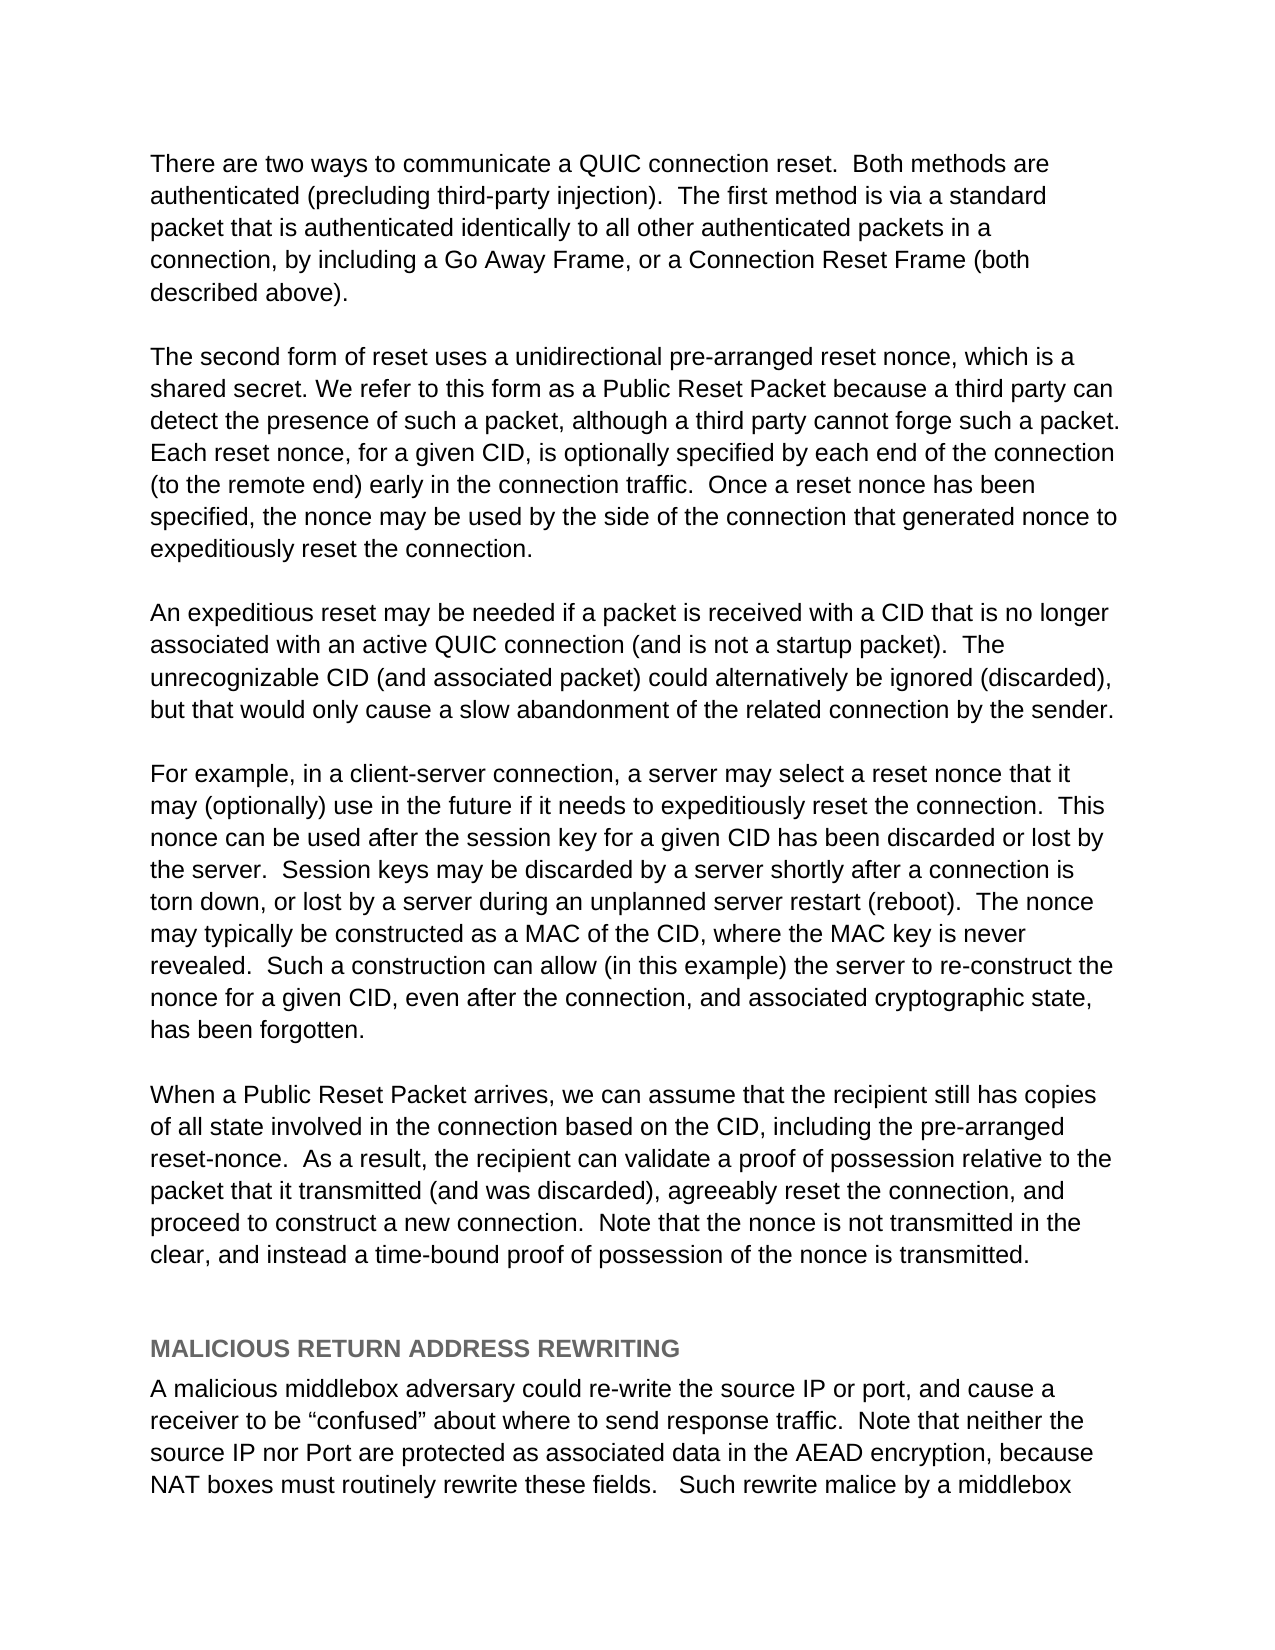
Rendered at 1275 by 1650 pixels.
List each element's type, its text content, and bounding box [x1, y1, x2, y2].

text An expeditious reset may be needed if a packet is received with a CID that is no longer associated with an active QUIC connection (and is not a startup packet). The unrecognizable CID (and associated packet) could alternatively be ignored (discarded), but that would only cause a slow abandonment of the related connection by the sender. [150, 599, 1125, 723]
text The second form of reset uses a unidirectional pre-arranged reset nonce, which is a shared secret. We refer to this form as a Public Reset Packet because a third party can detect the presence of such a packet, although a third party cannot forge such a packet. Each reset nonce, for a given CID, is optionally specified by each end of the connection (to the remote end) early in the connection traffic. Once a reset nonce has been specified, the nonce may be used by the side of the connection that generated nonce to expeditiously reset the connection. [150, 342, 1125, 563]
text When a Public Reset Packet arrives, we can assume that the recipient still has copies of all state involved in the connection based on the CID, including the pre-arranged reset-nonce. As a result, the recipient can validate a proof of possession relative to the packet that it transmitted (and was discarded), agreeably reset the connection, and proceed to construct a new connection. Note that the nonce is not transmitted in the clear, and instead a time-bound proof of possession of the nonce is transmitted. [150, 1081, 1125, 1269]
subtitle MALICIOUS RETURN ADDRESS REWRITING [150, 1334, 1125, 1362]
text For example, in a client-server connection, a server may select a reset nonce that it may (optionally) use in the future if it needs to expeditiously reset the connection. This nonce can be used after the session key for a given CID has been discarded or lost by the server. Session keys may be discarded by a server shortly after a connection is torn down, or lost by a server during an unplanned server restart (reboot). The nonce may typically be constructed as a MAC of the CID, where the MAC key is never revealed. Such a construction can allow (in this example) the server to re-construct the nonce for a given CID, even after the connection, and associated cryptographic state, has been forgotten. [150, 759, 1125, 1044]
text There are two ways to communicate a QUIC connection reset. Both methods are authenticated (precluding third-party injection). The first method is via a standard packet that is authenticated identically to all other authenticated packets in a connection, by including a Go Away Frame, or a Connection Reset Frame (both described above). [150, 150, 1125, 306]
text A malicious middlebox adversary could re-write the source IP or port, and cause a receiver to be “confused” about where to send response traffic. Note that neither the source IP nor Port are protected as associated data in the AEAD encryption, because NAT boxes must routinely rewrite these fields. Such rewrite malice by a middlebox [150, 1375, 1125, 1499]
